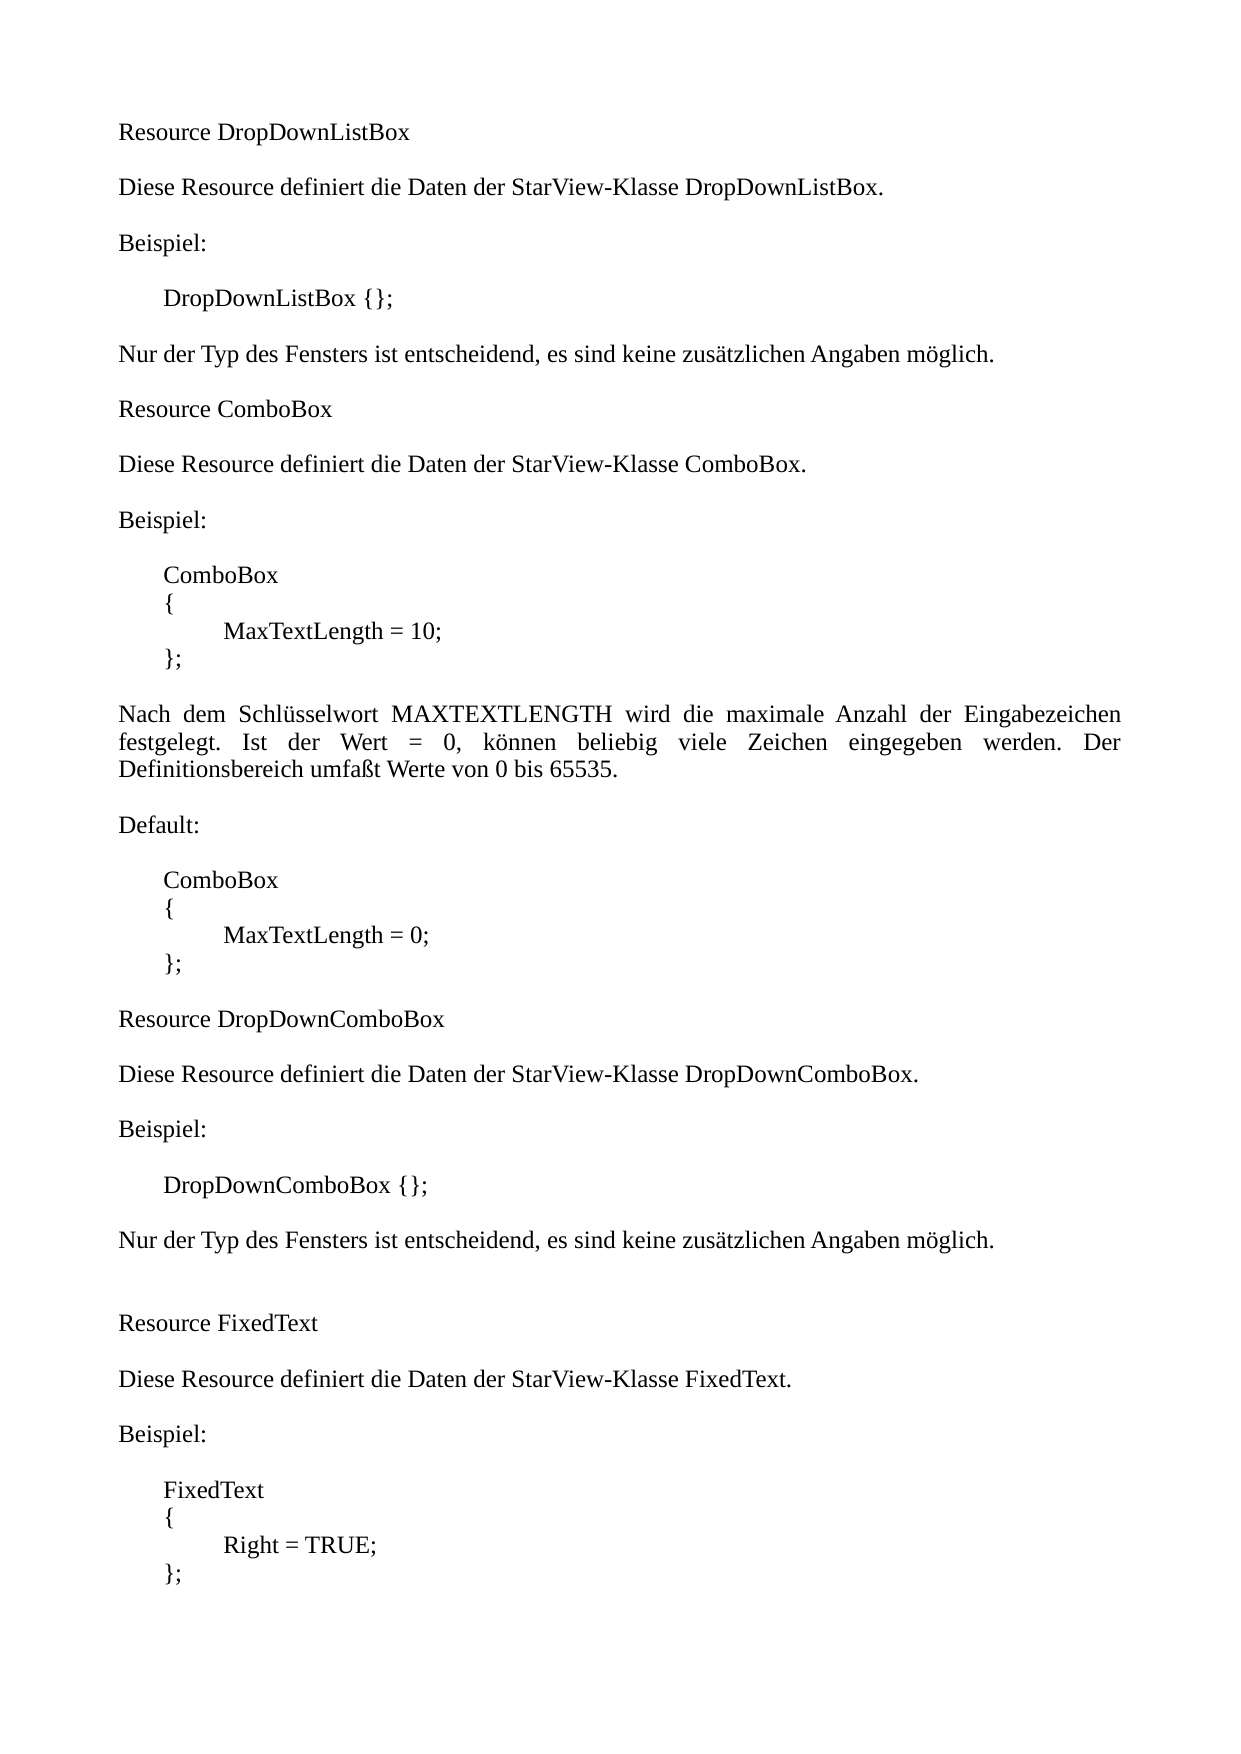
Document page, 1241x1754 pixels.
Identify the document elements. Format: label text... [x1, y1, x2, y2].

list FixedText [118, 1476, 1122, 1503]
list ComboBox [118, 561, 1122, 589]
text Nach dem Schlüsselwort MAXTEXTLENGTH wird die maximale Anzahl der Eingabezeichen festgelegt. Ist der Wert = 0, können beliebig viele Zeichen eingegeben werden. Der Definitionsbereich umfaßt Werte von 0 bis 65535. [118, 700, 1122, 783]
list }; [118, 644, 1122, 672]
list MaxTextLength = 10; [118, 617, 1122, 644]
text Nur der Typ des Fensters ist entscheidend, es sind keine zusätzlichen Angaben möglich. [118, 340, 1122, 367]
text Beispiel: [118, 229, 1122, 257]
list }; [118, 1559, 1122, 1587]
text Resource FixedText [118, 1309, 1122, 1337]
text Diese Resource definiert die Daten der StarView-Klasse DropDownListBox. [118, 173, 1122, 201]
text Default: [118, 811, 1122, 838]
text Resource ComboBox [118, 395, 1122, 423]
list { [118, 589, 1122, 617]
text Diese Resource definiert die Daten der StarView-Klasse ComboBox. [118, 451, 1122, 478]
list ComboBox [118, 866, 1122, 894]
list Right = TRUE; [118, 1531, 1122, 1559]
text Diese Resource definiert die Daten der StarView-Klasse FixedText. [118, 1365, 1122, 1393]
text Resource DropDownComboBox [118, 1005, 1122, 1032]
list MaxTextLength = 0; [118, 922, 1122, 949]
list { [118, 894, 1122, 922]
text Beispiel: [118, 1420, 1122, 1448]
text Beispiel: [118, 1116, 1122, 1143]
text Diese Resource definiert die Daten der StarView-Klasse DropDownComboBox. [118, 1060, 1122, 1088]
list { [118, 1503, 1122, 1531]
list }; [118, 949, 1122, 977]
list DropDownComboBox {}; [118, 1171, 1122, 1199]
list DropDownListBox {}; [118, 284, 1122, 312]
text Beispiel: [118, 506, 1122, 534]
text Nur der Typ des Fensters ist entscheidend, es sind keine zusätzlichen Angaben möglich. [118, 1226, 1122, 1254]
text Resource DropDownListBox [118, 118, 1122, 146]
